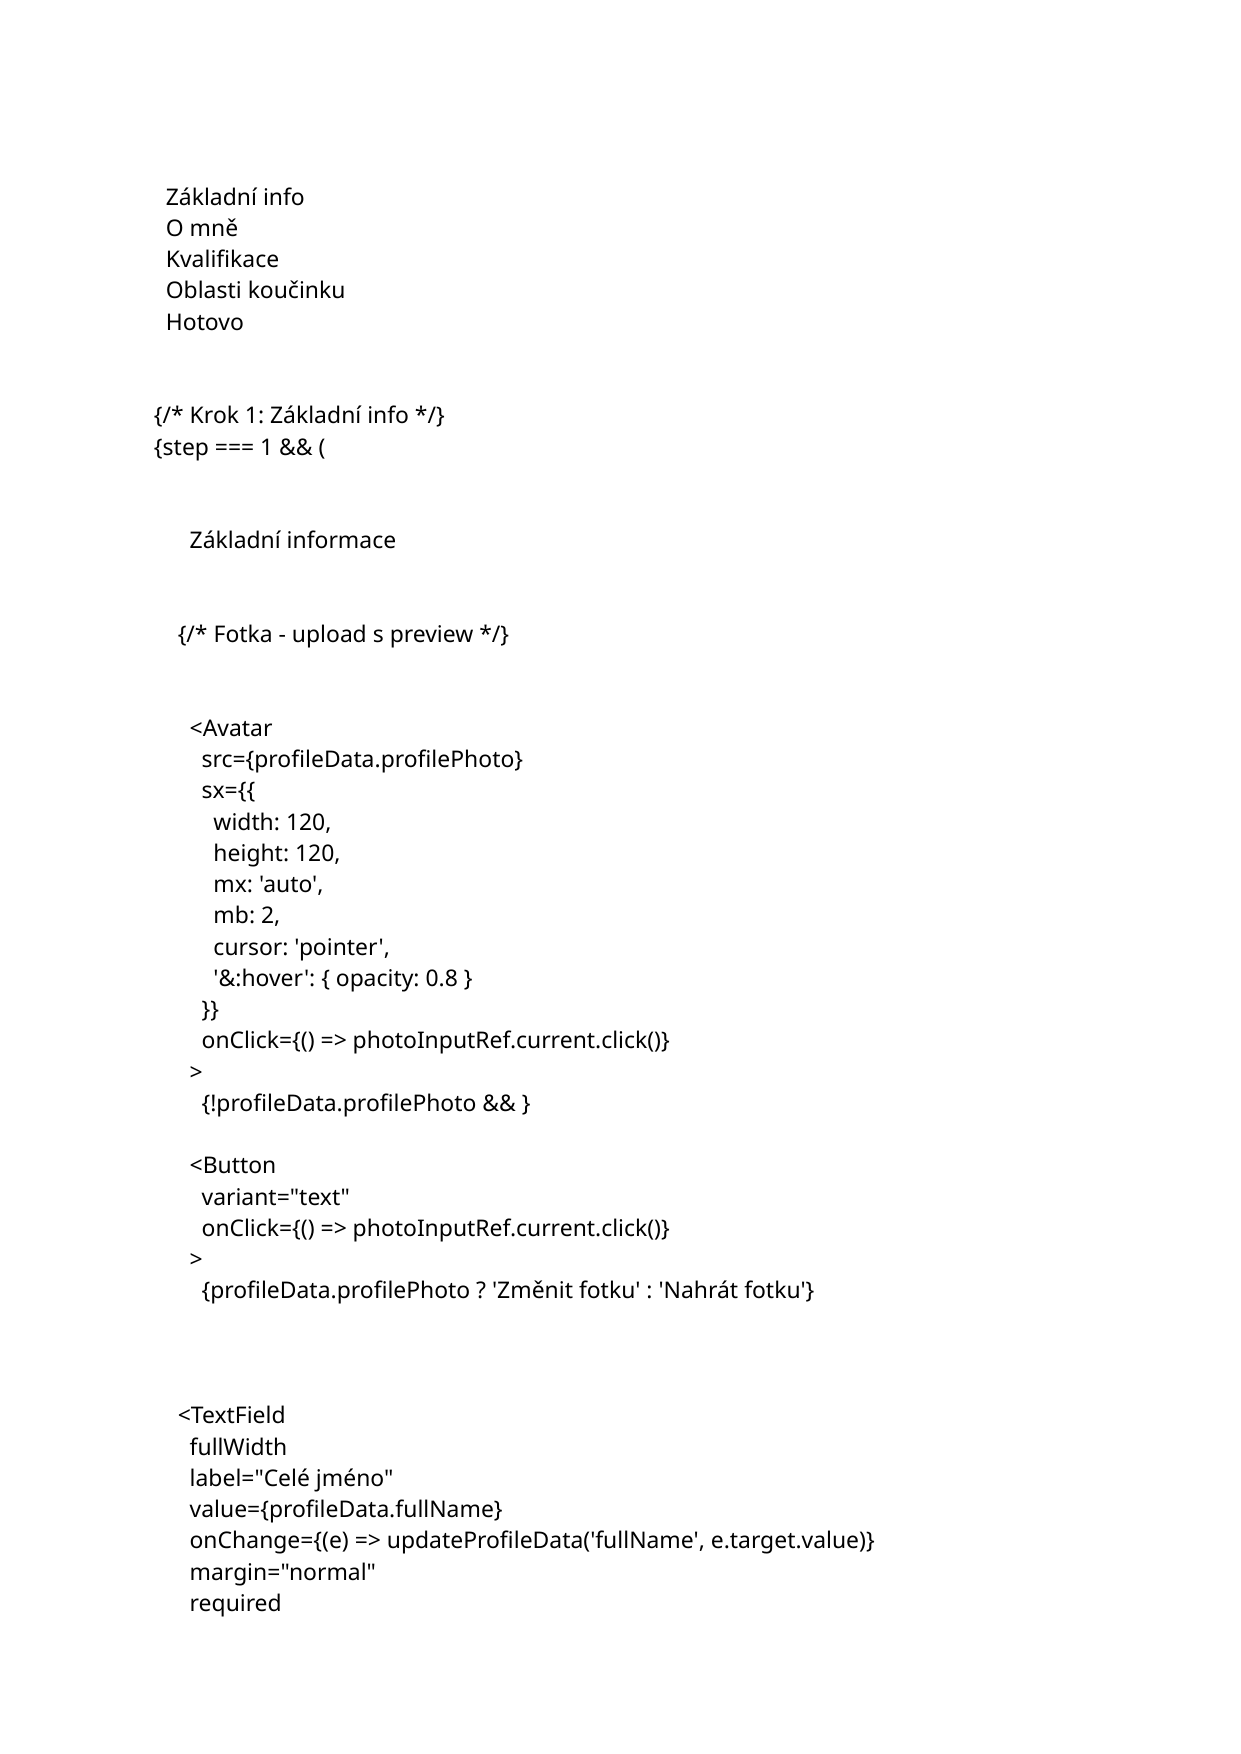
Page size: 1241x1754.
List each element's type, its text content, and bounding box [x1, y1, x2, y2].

text <Avatar [118, 712, 1122, 743]
text mx: 'auto', [118, 868, 1122, 899]
text O mně [118, 212, 1122, 243]
text margin="normal" [118, 1556, 1122, 1587]
text <TextField [118, 1399, 1122, 1431]
text {/* Krok 1: Základní info */} [118, 399, 1122, 431]
text Základní info [118, 181, 1122, 212]
text {profileData.profilePhoto ? 'Změnit fotku' : 'Nahrát fotku'} [118, 1274, 1122, 1306]
text fullWidth [118, 1431, 1122, 1462]
text Oblasti koučinku [118, 274, 1122, 306]
text variant="text" [118, 1181, 1122, 1212]
text mb: 2, [118, 899, 1122, 931]
text src={profileData.profilePhoto} [118, 743, 1122, 774]
text {/* Fotka - upload s preview */} [118, 618, 1122, 649]
text > [118, 1243, 1122, 1274]
text label="Celé jméno" [118, 1462, 1122, 1493]
text {step === 1 && ( [118, 431, 1122, 462]
text > [118, 1056, 1122, 1087]
text required [118, 1587, 1122, 1618]
text Kvalifikace [118, 243, 1122, 274]
text onClick={() => photoInputRef.current.click()} [118, 1024, 1122, 1056]
text <Button [118, 1149, 1122, 1181]
text sx={{ [118, 774, 1122, 806]
text value={profileData.fullName} [118, 1493, 1122, 1524]
text onChange={(e) => updateProfileData('fullName', e.target.value)} [118, 1524, 1122, 1556]
text }} [118, 993, 1122, 1024]
text {!profileData.profilePhoto && } [118, 1087, 1122, 1118]
text width: 120, [118, 806, 1122, 837]
text height: 120, [118, 837, 1122, 868]
text cursor: 'pointer', [118, 931, 1122, 962]
text Základní informace [118, 524, 1122, 556]
text onClick={() => photoInputRef.current.click()} [118, 1212, 1122, 1243]
text Hotovo [118, 306, 1122, 337]
text '&:hover': { opacity: 0.8 } [118, 962, 1122, 993]
